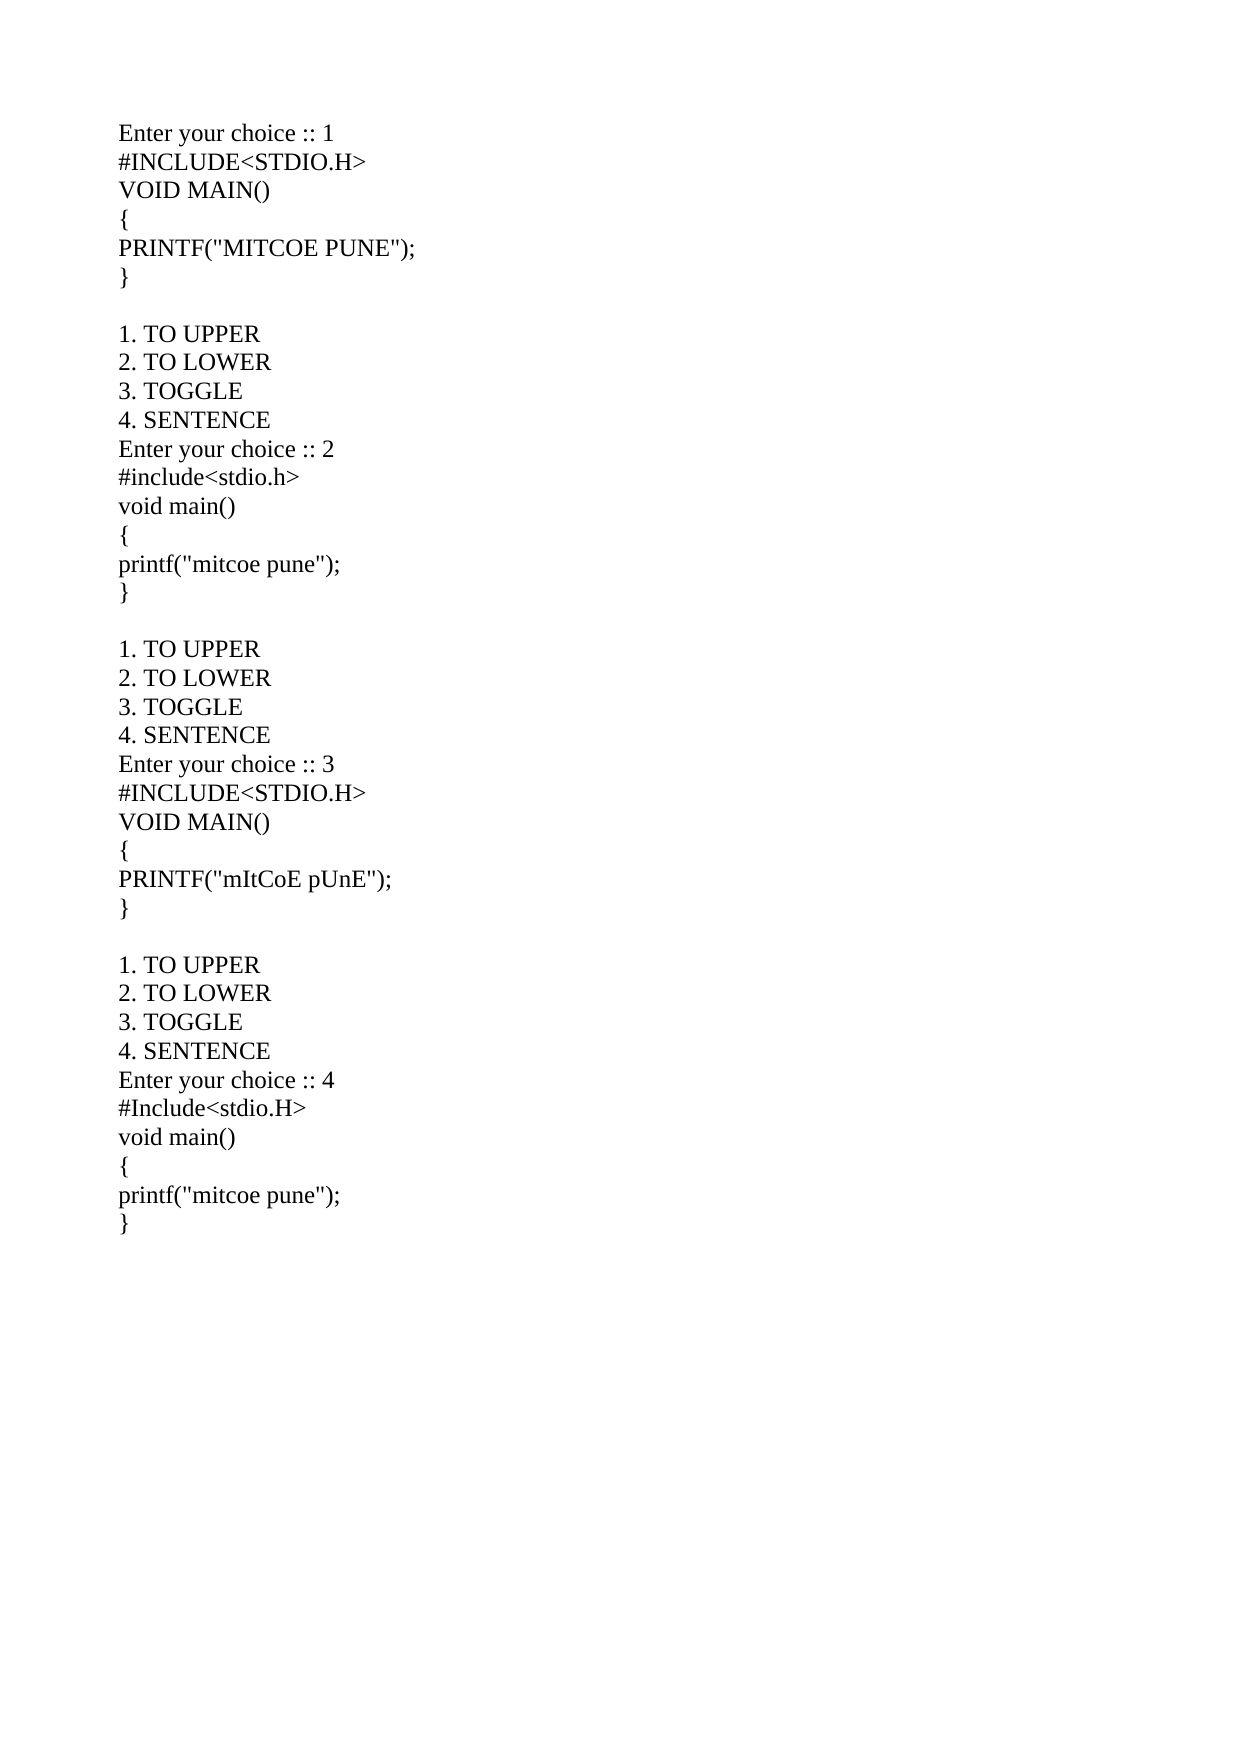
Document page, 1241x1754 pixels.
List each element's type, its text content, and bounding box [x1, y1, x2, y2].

text } [118, 893, 1122, 922]
text 3. TOGGLE [118, 1007, 1122, 1036]
text { [118, 1151, 1122, 1180]
text 2. TO LOWER [118, 347, 1122, 376]
text 4. SENTENCE [118, 405, 1122, 434]
text 3. TOGGLE [118, 376, 1122, 405]
text #Include<stdio.H> [118, 1093, 1122, 1122]
text { [118, 835, 1122, 864]
text 1. TO UPPER [118, 634, 1122, 663]
text } [118, 577, 1122, 606]
text } [118, 1208, 1122, 1237]
text Enter your choice :: 1 [118, 118, 1122, 147]
text { [118, 204, 1122, 233]
text #INCLUDE<STDIO.H> [118, 778, 1122, 807]
text 3. TOGGLE [118, 692, 1122, 720]
text VOID MAIN() [118, 176, 1122, 204]
text Enter your choice :: 4 [118, 1065, 1122, 1093]
text 1. TO UPPER [118, 319, 1122, 347]
text Enter your choice :: 2 [118, 434, 1122, 462]
text #INCLUDE<STDIO.H> [118, 147, 1122, 176]
text void main() [118, 491, 1122, 520]
text { [118, 520, 1122, 549]
text 2. TO LOWER [118, 978, 1122, 1007]
text } [118, 262, 1122, 291]
text void main() [118, 1122, 1122, 1151]
text 4. SENTENCE [118, 720, 1122, 749]
text #include<stdio.h> [118, 462, 1122, 491]
text 2. TO LOWER [118, 663, 1122, 692]
text 4. SENTENCE [118, 1036, 1122, 1065]
text printf("mitcoe pune"); [118, 549, 1122, 577]
text PRINTF("mItCoE pUnE"); [118, 864, 1122, 893]
text printf("mitcoe pune"); [118, 1180, 1122, 1208]
text 1. TO UPPER [118, 950, 1122, 978]
text VOID MAIN() [118, 807, 1122, 835]
text PRINTF("MITCOE PUNE"); [118, 233, 1122, 262]
text Enter your choice :: 3 [118, 749, 1122, 778]
